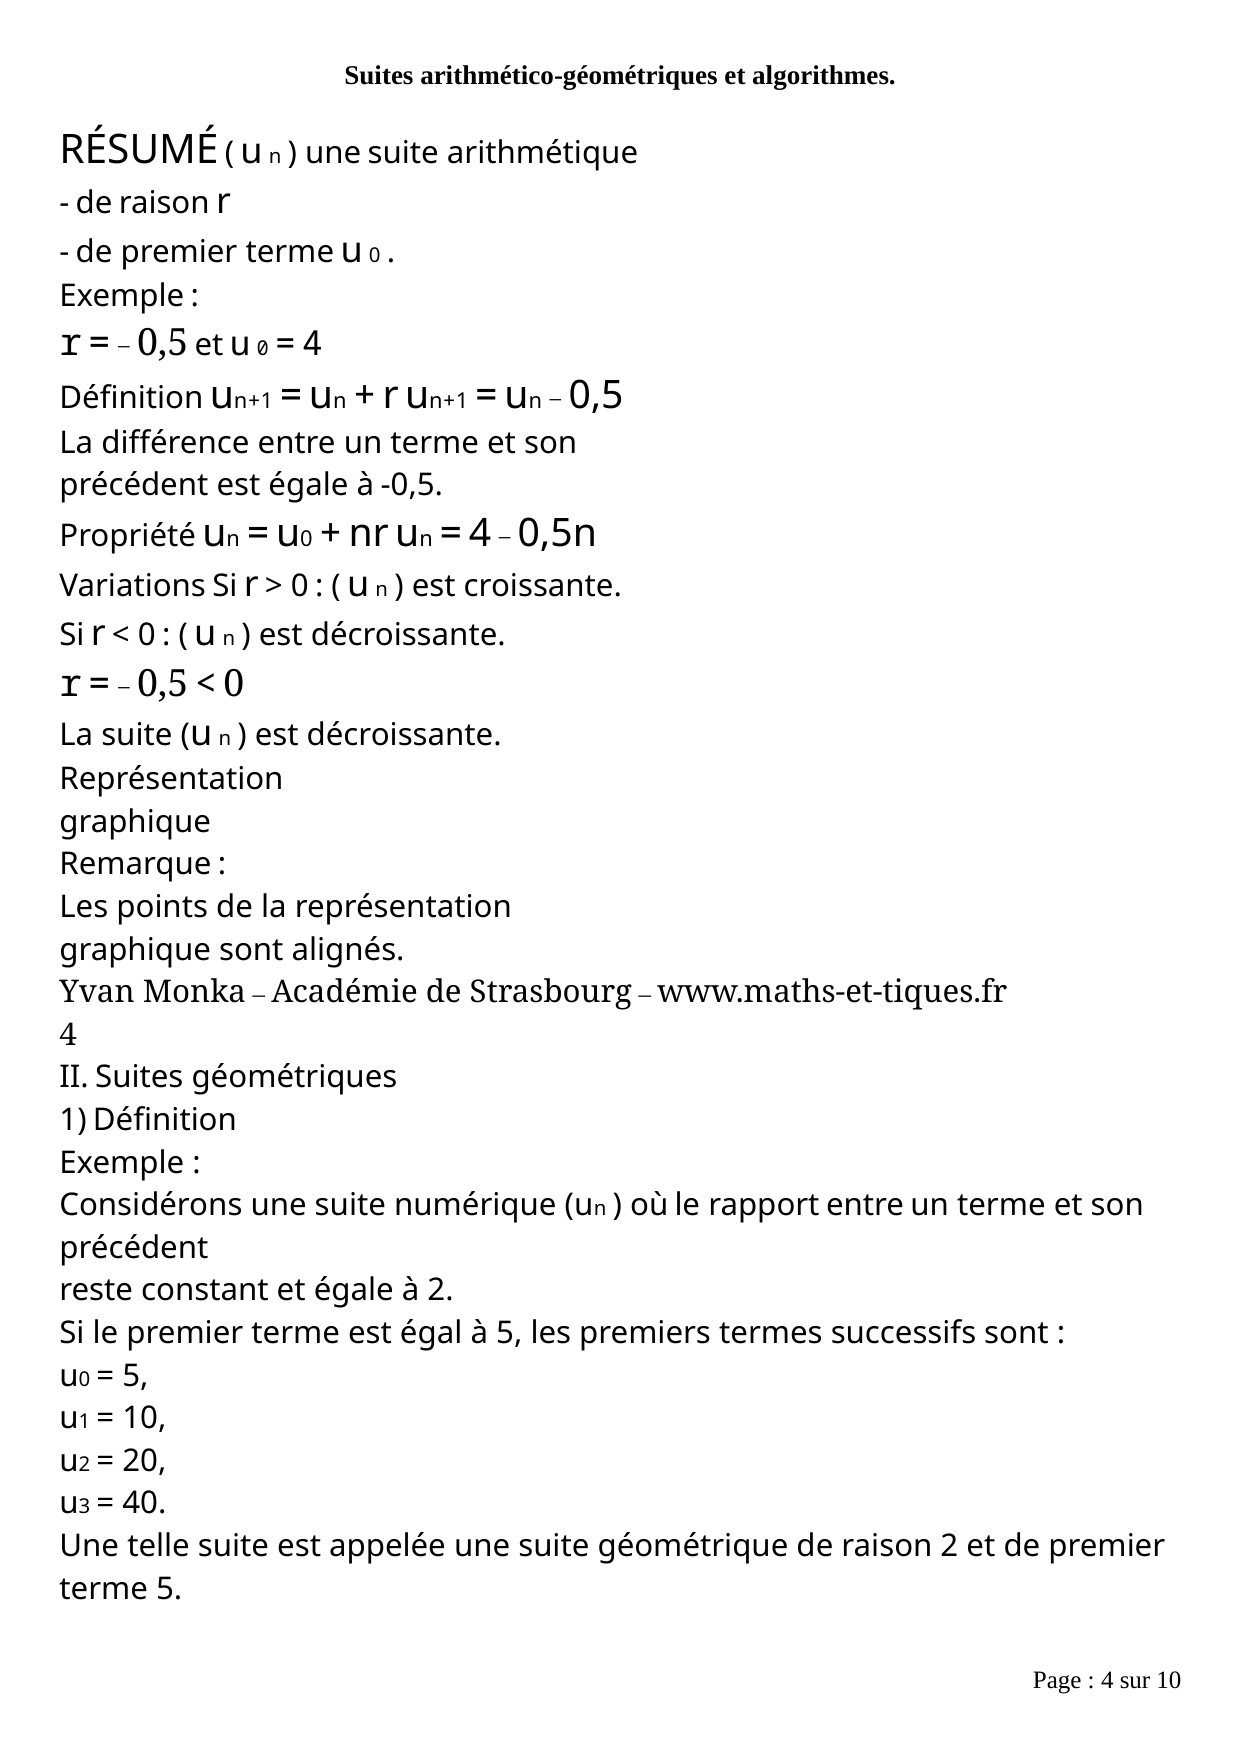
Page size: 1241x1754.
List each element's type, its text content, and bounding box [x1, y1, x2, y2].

text RÉSUMÉ ( u n ) une suite arithmétique - de raison r - de premier terme u 0 . Exemple : r = − 0,5 et u 0 = 4 Définition un+1 = un + r un+1 = un − 0,5 La différence entre un terme et son précédent est égale à -0,5. Propriété un = u0 + nr un = 4 − 0,5n Variations Si r > 0 : ( u n ) est croissante. Si r < 0 : ( u n ) est décroissante. r = − 0,5 < 0 La suite (u n ) est décroissante. Représentation graphique Remarque : Les points de la représentation graphique sont alignés. [59, 120, 1181, 969]
text Yvan Monka – Académie de Strasbourg – www.maths-et-tiques.fr 4 II. Suites géométriques 1) Définition Exemple : Considérons une suite numérique (un ) où le rapport entre un terme et son précédent reste constant et égale à 2. Si le premier terme est égal à 5, les premiers termes successifs sont : u0 = 5, u1 = 10, u2 = 20, u3 = 40. Une telle suite est appelée une suite géométrique de raison 2 et de premier terme 5. [59, 969, 1181, 1608]
